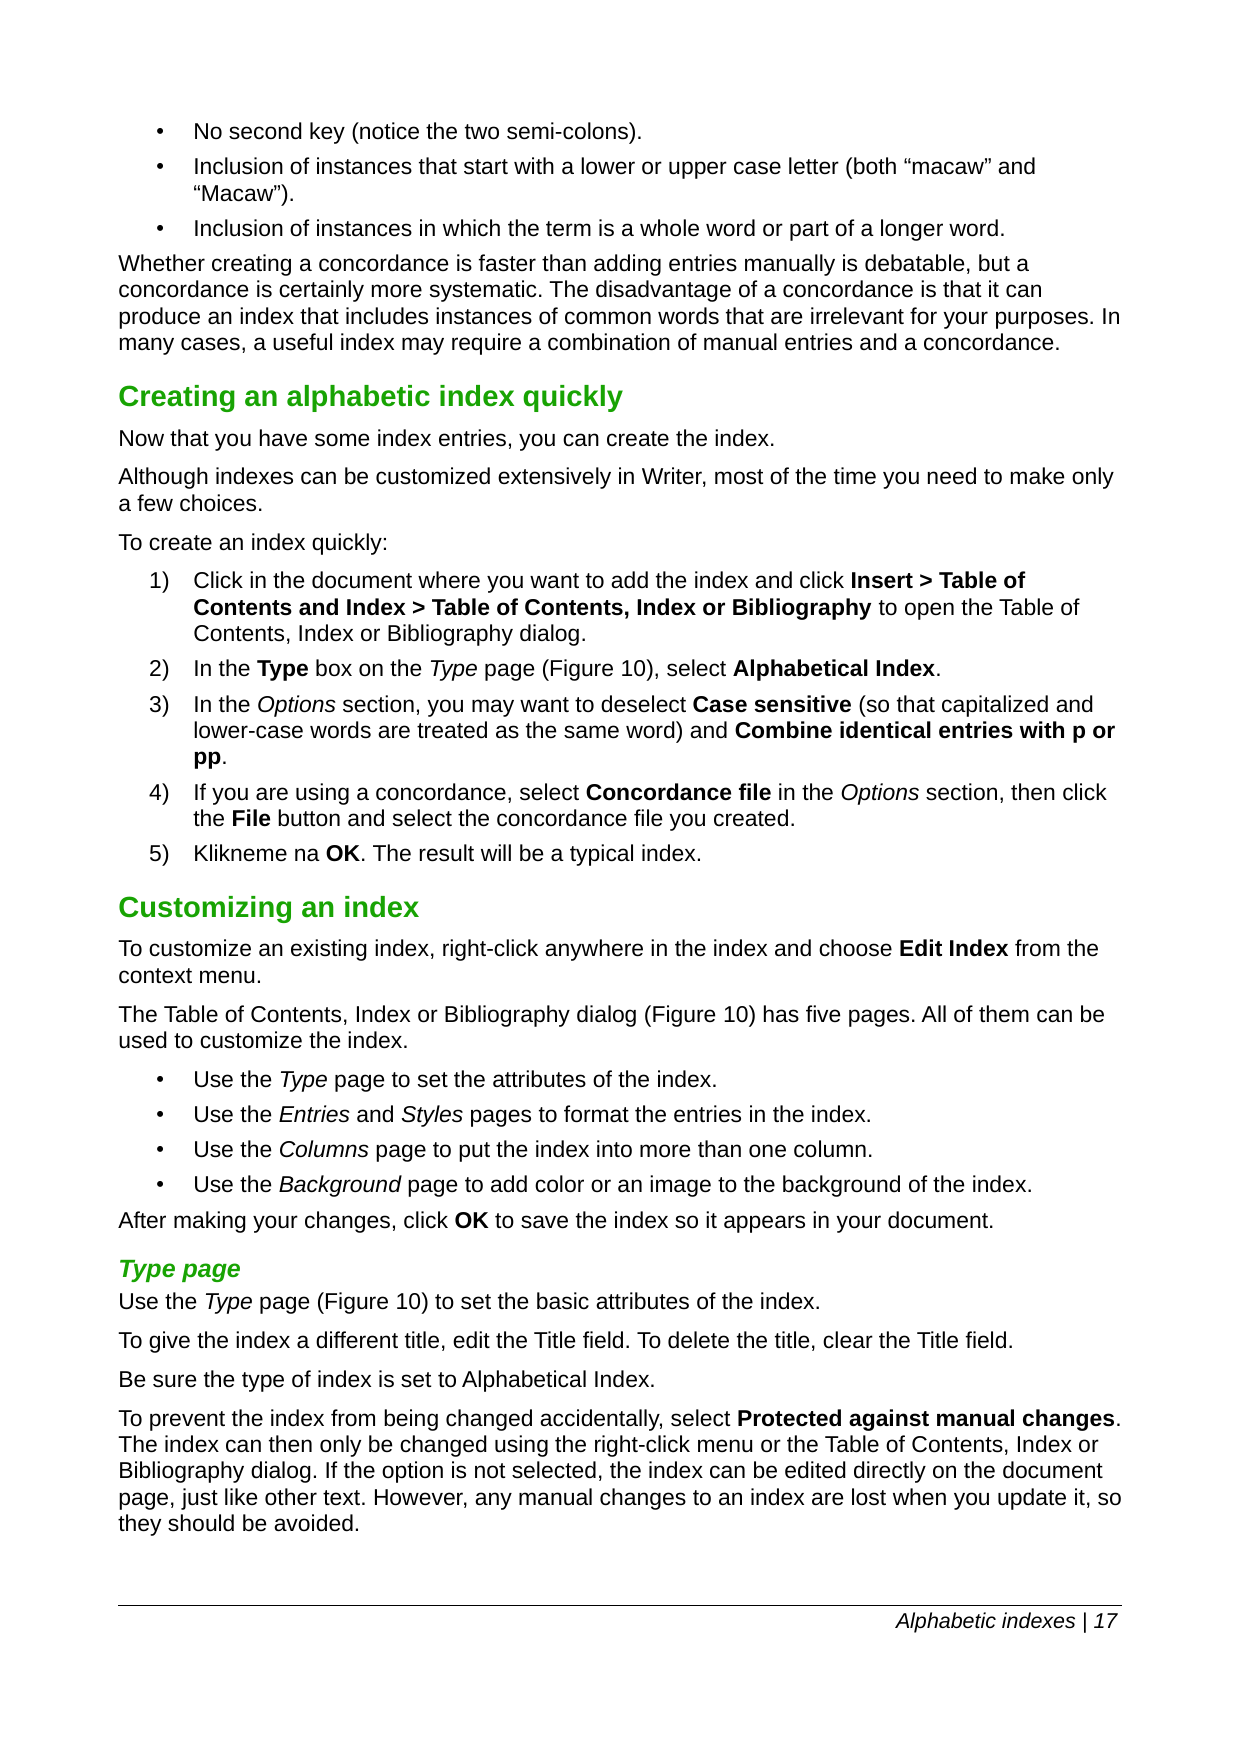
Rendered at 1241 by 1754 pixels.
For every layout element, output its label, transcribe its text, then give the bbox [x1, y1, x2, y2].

subtitle Customizing an index [118, 890, 1122, 923]
subtitle Creating an alphabetic index quickly [118, 379, 1122, 413]
list In the Options section, you may want to deselect Case sensitive (so that capitalized and lower-case words are treated as the same word) and Combine identical entries with p or pp. [169, 691, 1122, 769]
list The Table of Contents, Index or Bibliography dialog (Figure 10) has five pages. All of them can be used to customize the index. [118, 1001, 1122, 1053]
text Be sure the type of index is set to Alphabetical Index. [118, 1366, 1122, 1392]
list Klikneme na OK. The result will be a typical index. [169, 840, 1122, 866]
list Use the Entries and Styles pages to format the entries in the index. [156, 1101, 1122, 1127]
text To prevent the index from being changed accidentally, select Protected against manual changes. The index can then only be changed using the right-click menu or the Table of Contents, Index or Bibliography dialog. If the option is not selected, the index can be edited directly on the document page, just like other text. However, any manual changes to an index are lost when you update it, so they should be avoided. [118, 1405, 1122, 1537]
list If you are using a concordance, select Concordance file in the Options section, then click the File button and select the concordance file you created. [169, 778, 1122, 831]
list In the Type box on the Type page (Figure 10), select Alphabetical Index. [169, 655, 1122, 682]
text Whether creating a concordance is faster than adding entries manually is debatable, but a concordance is certainly more systematic. The disadvantage of a concordance is that it can produce an index that includes instances of common words that are irrelevant for your purposes. In many cases, a useful index may require a combination of manual entries and a concordance. [118, 250, 1122, 356]
list To create an index quickly: [118, 528, 1122, 555]
list Inclusion of instances that start with a lower or upper case letter (both “macaw” and “Macaw”). [156, 153, 1122, 206]
subtitle Type page [118, 1253, 1122, 1282]
list Use the Type page to set the attributes of the index. [156, 1066, 1122, 1092]
text To customize an existing index, right-click anywhere in the index and choose Edit Index from the context menu. [118, 935, 1122, 988]
list Click in the document where you want to add the index and click Insert > Table of Contents and Index > Table of Contents, Index or Bibliography to open the Table of Contents, Index or Bibliography dialog. [169, 567, 1122, 646]
list Use the Columns page to put the index into more than one column. [156, 1136, 1122, 1162]
text To give the index a different title, edit the Title field. To delete the title, clear the Title field. [118, 1327, 1122, 1353]
text Use the Type page (Figure 10) to set the basic attributes of the index. [118, 1288, 1122, 1314]
list Inclusion of instances in which the term is a whole word or part of a longer word. [156, 215, 1122, 241]
text Now that you have some index entries, you can create the index. [118, 424, 1122, 451]
text After making your changes, click OK to save the index so it appears in your document. [118, 1207, 1122, 1233]
list No second key (notice the two semi-colons). [156, 118, 1122, 144]
list Use the Background page to add color or an image to the background of the index. [156, 1171, 1122, 1198]
text Although indexes can be customized extensively in Writer, most of the time you need to make only a few choices. [118, 463, 1122, 516]
